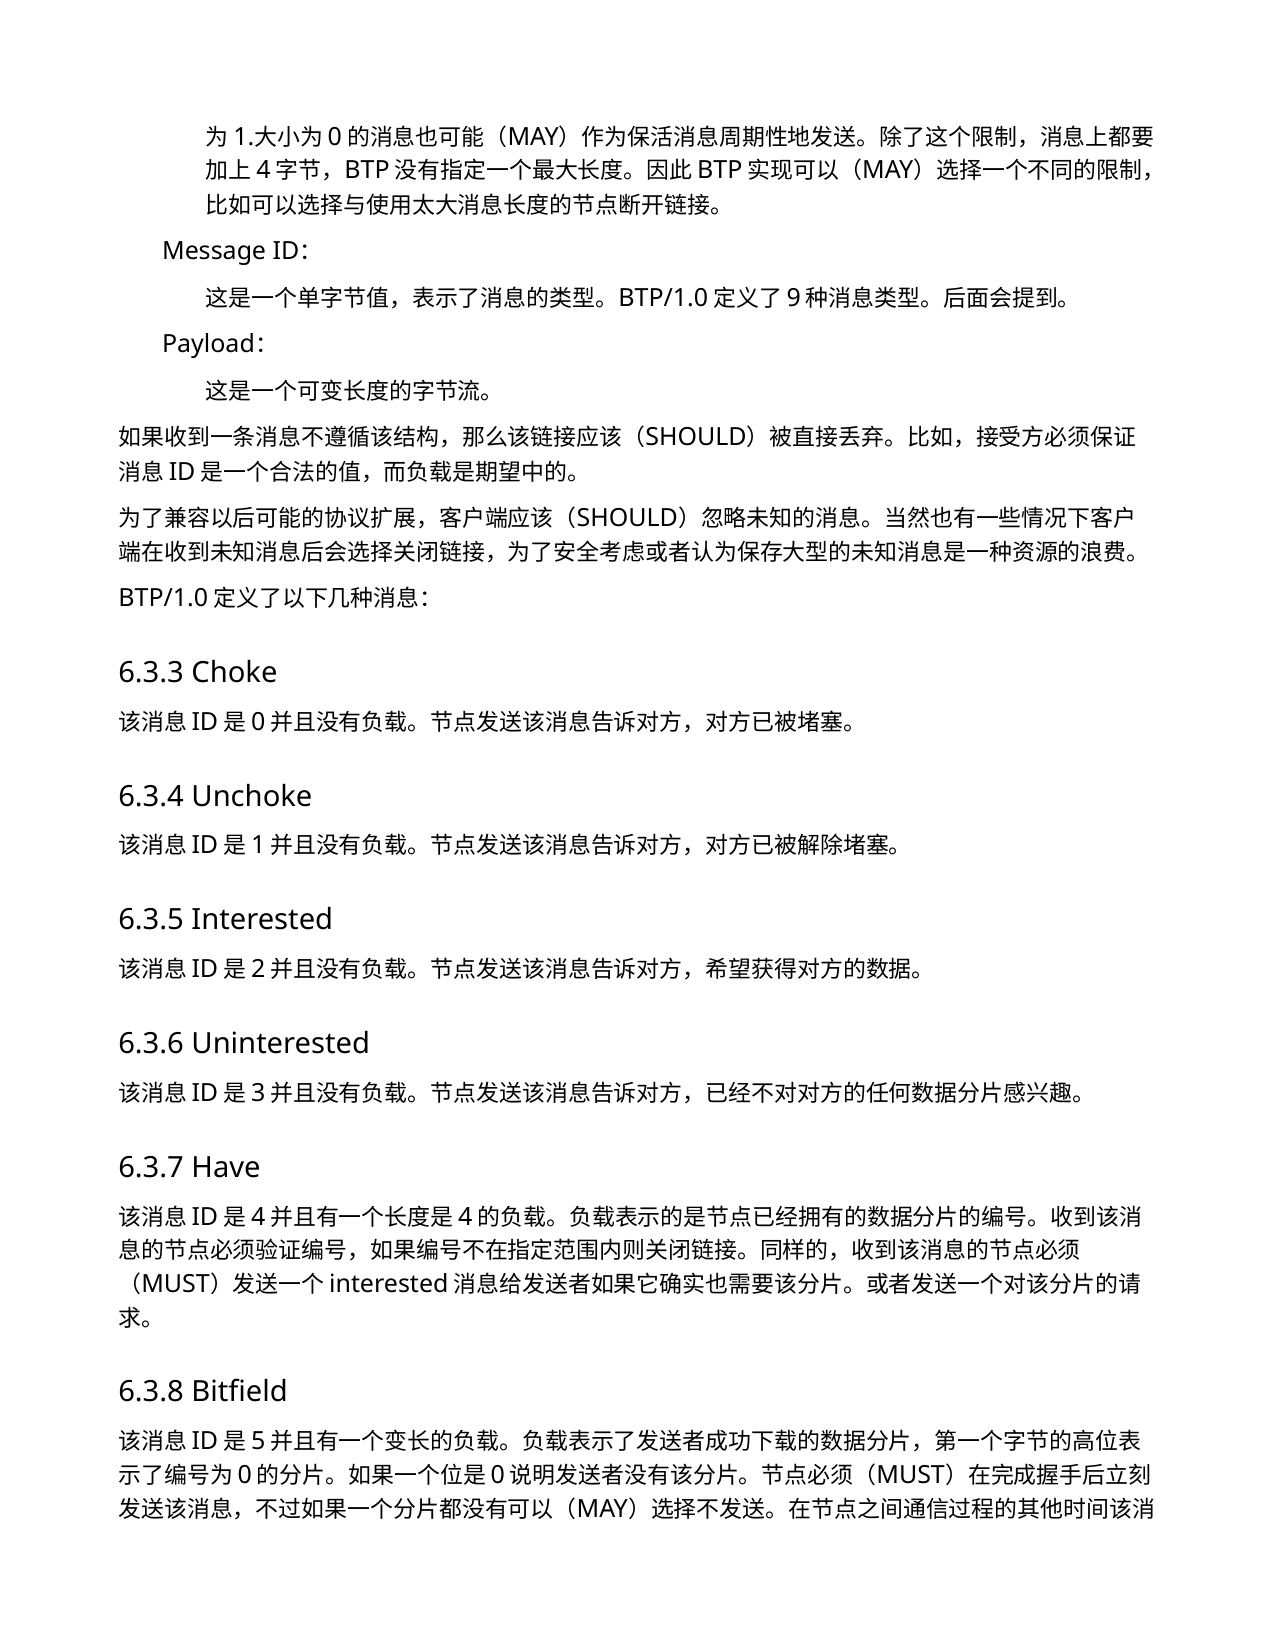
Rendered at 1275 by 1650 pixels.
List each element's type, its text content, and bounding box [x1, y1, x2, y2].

text 该消息ID是4并且有一个长度是4的负载。负载表示的是节点已经拥有的数据分片的编号。收到该消息的节点必须验证编号，如果编号不在指定范围内则关闭链接。同样的，收到该消息的节点必须（MUST）发送一个interested消息给发送者如果它确实也需要该分片。或者发送一个对该分片的请求。 [118, 1198, 1157, 1333]
subtitle 6.3.5 Interested [118, 898, 1157, 938]
subtitle 6.3.4 Unchoke [118, 775, 1157, 814]
text 该消息ID是1并且没有负载。节点发送该消息告诉对方，对方已被解除堵塞。 [118, 827, 1157, 861]
subtitle 6.3.7 Have [118, 1146, 1157, 1186]
text 该消息ID是2并且没有负载。节点发送该消息告诉对方，希望获得对方的数据。 [118, 951, 1157, 985]
text BTP/1.0定义了以下几种消息： [118, 579, 1157, 613]
subtitle 6.3.6 Uninterested [118, 1022, 1157, 1062]
text 这是一个可变长度的字节流。 [118, 372, 1157, 407]
subtitle 6.3.3 Choke [118, 651, 1157, 691]
text 该消息ID是0并且没有负载。节点发送该消息告诉对方，对方已被堵塞。 [118, 703, 1157, 737]
text 一个表示消息长度的整数，不包括该字段本身。如果一条消息没有实际负载内容，那么该大小 为1.大小为0的消息也可能（MAY）作为保活消息周期性地发送。除了这个限制，消息上都要 加上4字节，BTP没有指定一个最大长度。因此BTP实现可以（MAY）选择一个不同的限制， 比如可以选择与使用太大消息长度的节点断开链接。 [118, 118, 1157, 220]
text Message ID： [118, 233, 1157, 267]
text Payload： [118, 326, 1157, 360]
text 该消息ID是5并且有一个变长的负载。负载表示了发送者成功下载的数据分片，第一个字节的高位表示了编号为0的分片。如果一个位是0说明发送者没有该分片。节点必须（MUST）在完成握手后立刻发送该消息，不过如果一个分片都没有可以（MAY）选择不发送。在节点之间通信过程的其他时间该消 [118, 1422, 1157, 1525]
text 如果收到一条消息不遵循该结构，那么该链接应该（SHOULD）被直接丢弃。比如，接受方必须保证消息ID是一个合法的值，而负载是期望中的。 [118, 419, 1157, 487]
text 该消息ID是3并且没有负载。节点发送该消息告诉对方，已经不对对方的任何数据分片感兴趣。 [118, 1074, 1157, 1108]
text 这是一个单字节值，表示了消息的类型。BTP/1.0定义了9种消息类型。后面会提到。 [118, 279, 1157, 313]
text 为了兼容以后可能的协议扩展，客户端应该（SHOULD）忽略未知的消息。当然也有一些情况下客户端在收到未知消息后会选择关闭链接，为了安全考虑或者认为保存大型的未知消息是一种资源的浪费。 [118, 500, 1157, 567]
subtitle 6.3.8 Bitfield [118, 1370, 1157, 1410]
